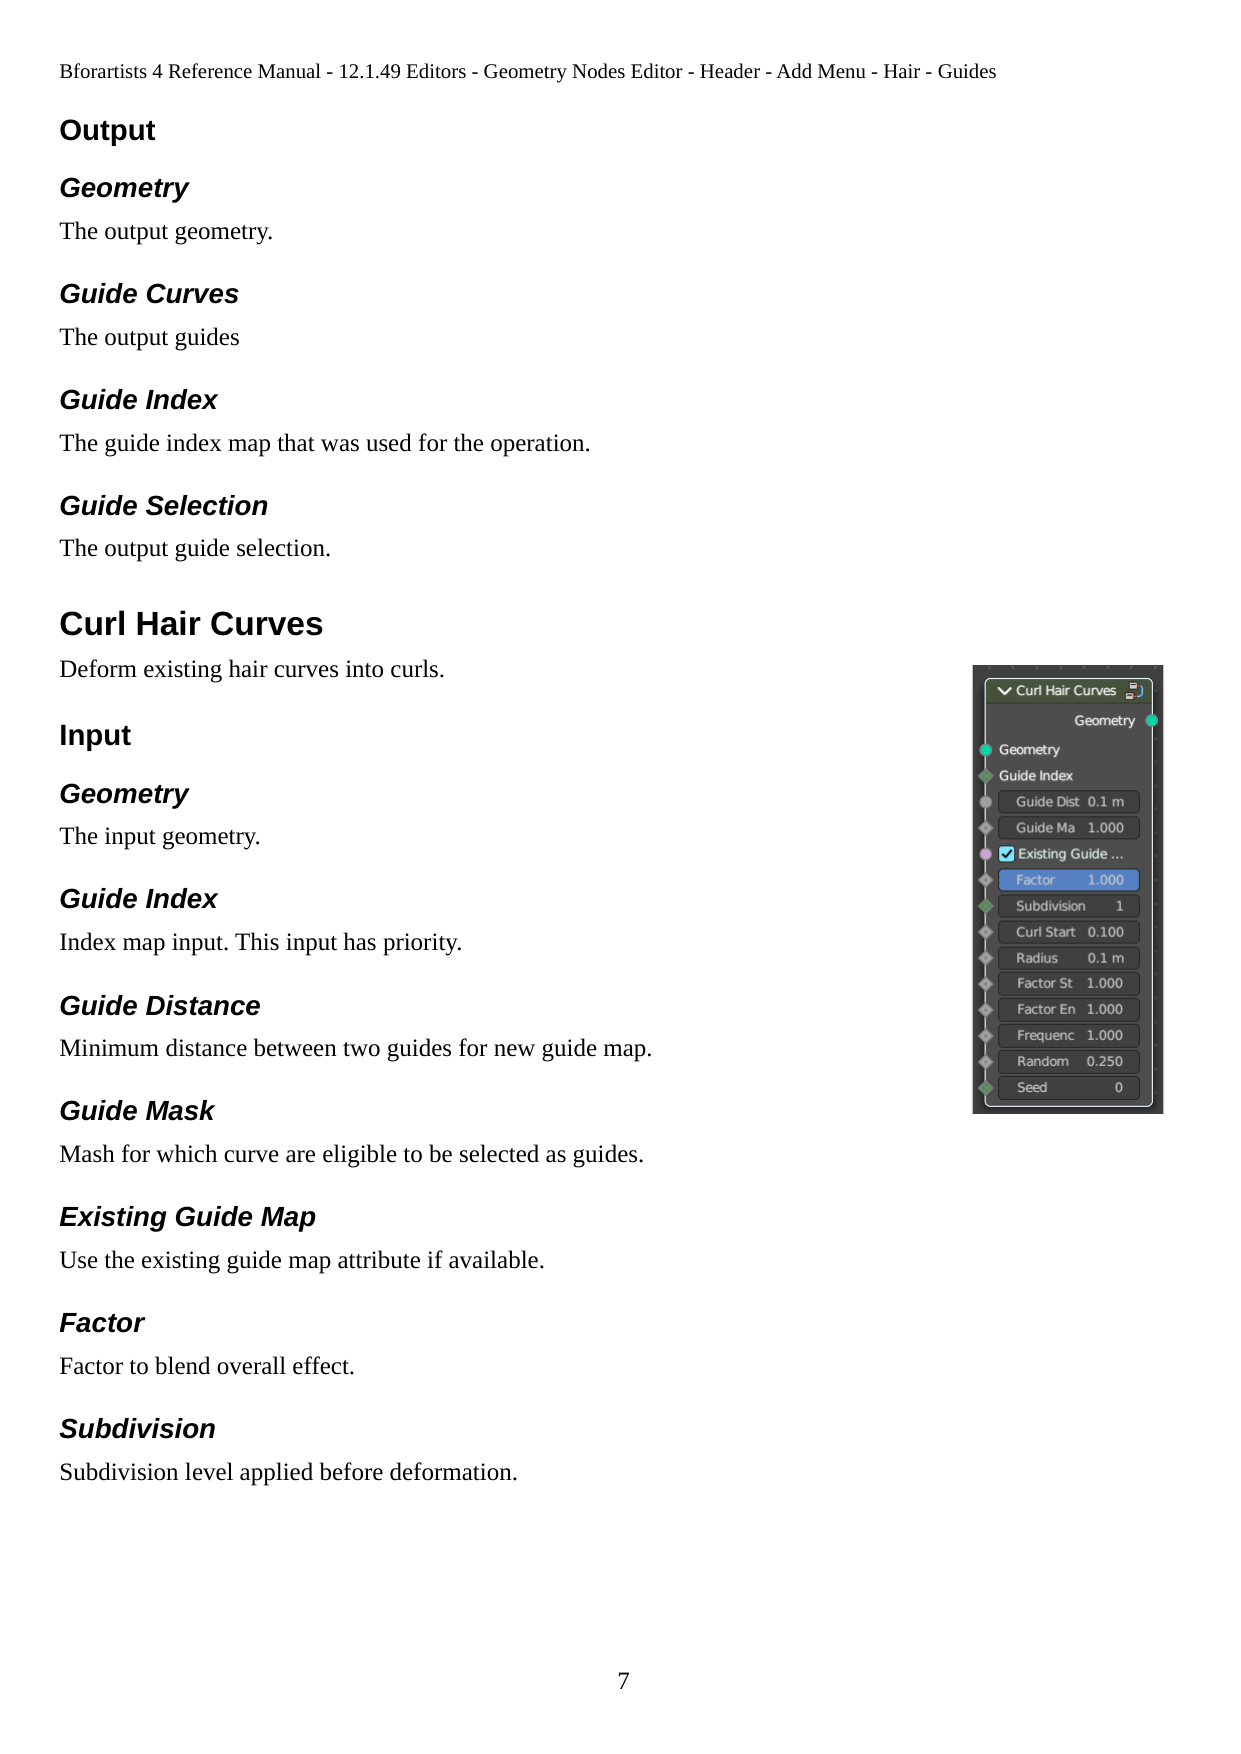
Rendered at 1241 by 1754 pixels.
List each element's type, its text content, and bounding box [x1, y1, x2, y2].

subtitle Guide Distance [59, 989, 972, 1021]
subtitle [1164, 883, 1181, 915]
subtitle Subdivision [59, 1413, 1181, 1444]
picture [972, 665, 1164, 1114]
text Factor to blend overall effect. [59, 1351, 1181, 1380]
subtitle Guide Curves [59, 277, 1181, 309]
subtitle Guide Index [59, 383, 1181, 415]
subtitle Input [59, 718, 972, 752]
subtitle Geometry [59, 777, 972, 809]
text Subdivision level applied before deformation. [59, 1457, 1181, 1486]
text The guide index map that was used for the operation. [59, 428, 1181, 456]
text [1164, 821, 1181, 850]
subtitle Output [59, 113, 1181, 146]
text The output guides [59, 322, 1181, 350]
subtitle Guide Mask [59, 1095, 1181, 1127]
text Index map input. This input has priority. [59, 927, 972, 956]
subtitle Factor [59, 1307, 1181, 1338]
text The output guide selection. [59, 533, 1181, 562]
subtitle Guide Selection [59, 489, 1181, 521]
text Deform existing hair curves into curls. [59, 654, 1181, 683]
subtitle [1164, 718, 1181, 752]
text The input geometry. [59, 821, 972, 850]
text The output geometry. [59, 216, 1181, 244]
subtitle Guide Index [59, 883, 972, 915]
subtitle Geometry [59, 171, 1181, 203]
subtitle [1164, 989, 1181, 1021]
text Use the existing guide map attribute if available. [59, 1245, 1181, 1274]
subtitle Existing Guide Map [59, 1201, 1181, 1233]
subtitle Curl Hair Curves [59, 603, 1181, 642]
subtitle [1164, 777, 1181, 809]
text Minimum distance between two guides for new guide map. [59, 1033, 972, 1062]
text Mash for which curve are eligible to be selected as guides. [59, 1139, 1181, 1168]
